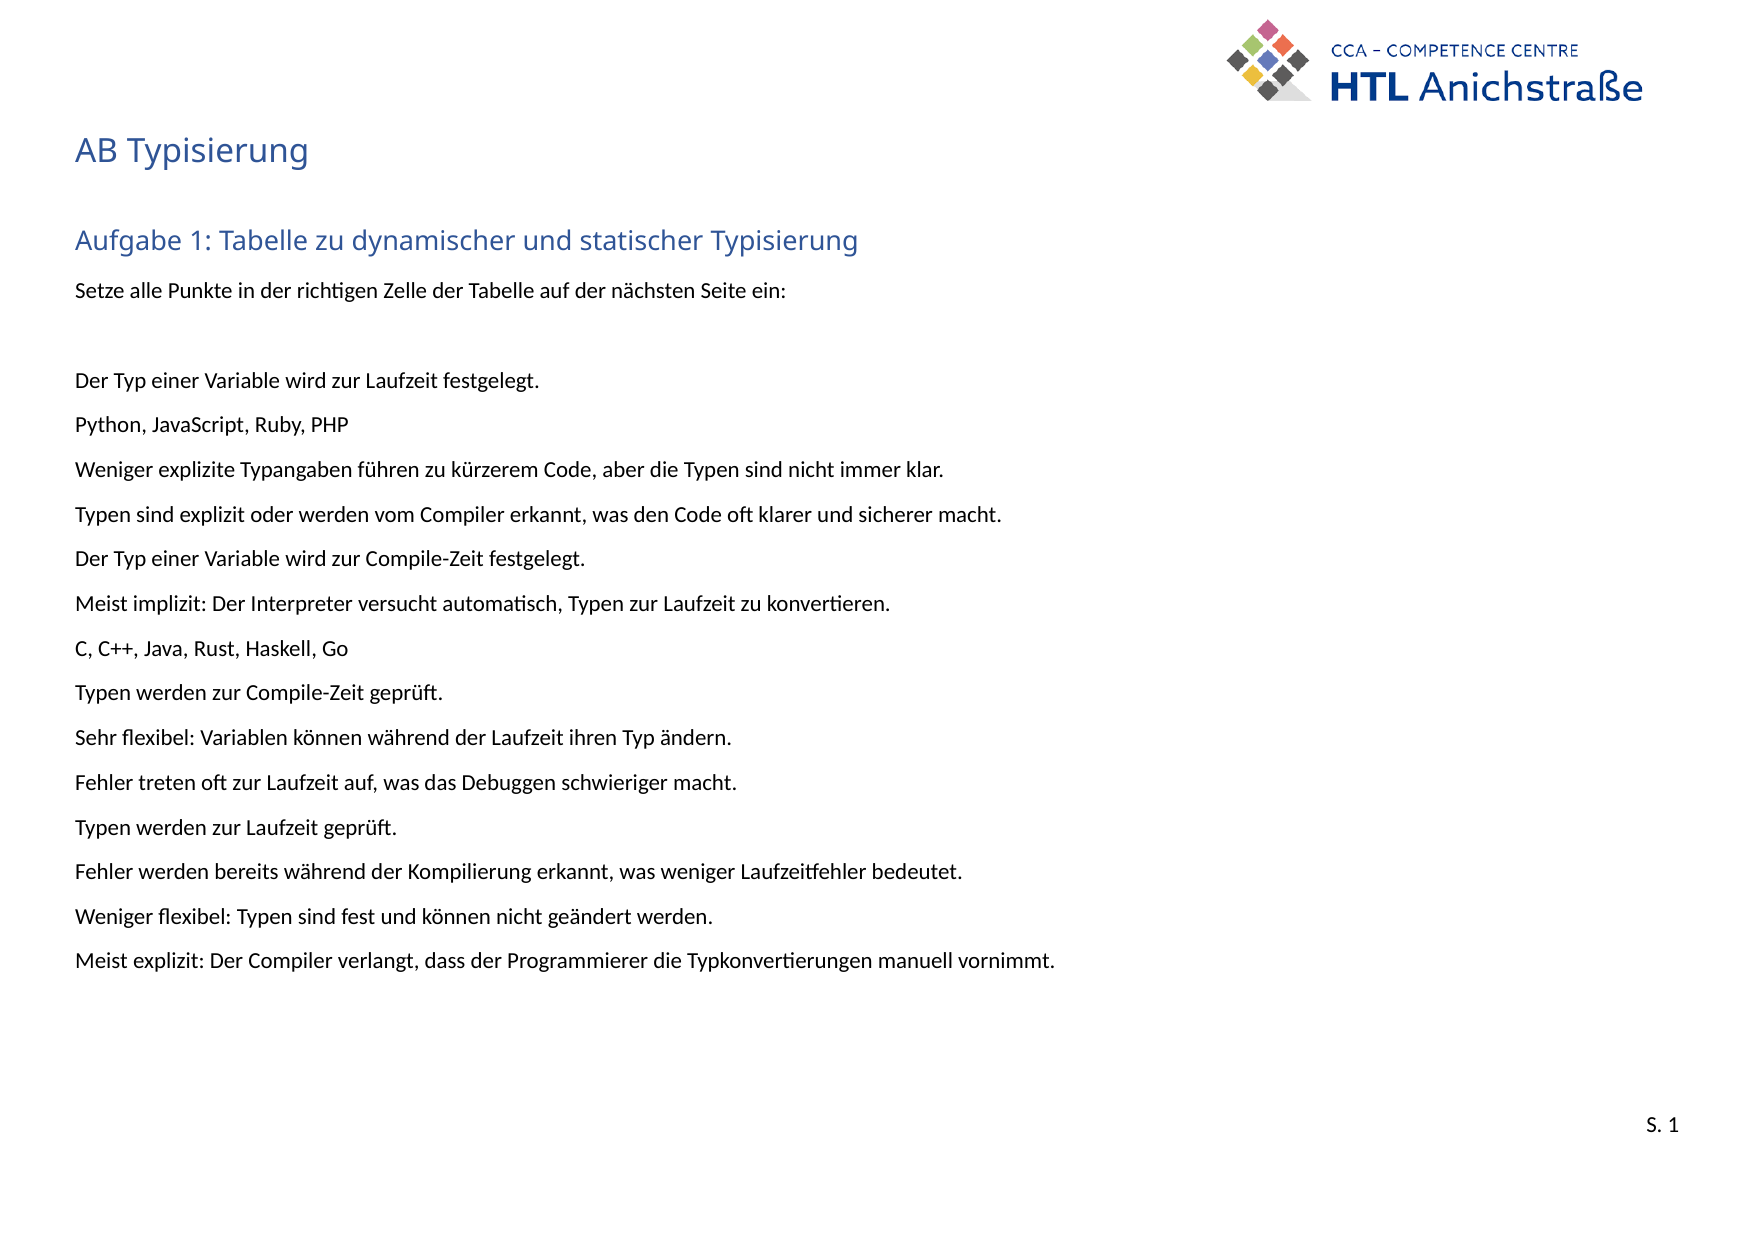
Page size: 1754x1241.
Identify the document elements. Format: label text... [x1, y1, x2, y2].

text Weniger explizite Typangaben führen zu kürzerem Code, aber die Typen sind nicht immer klar. [75, 455, 1679, 483]
text Setze alle Punkte in der richtigen Zelle der Tabelle auf der nächsten Seite ein: [75, 276, 1679, 304]
text Meist implizit: Der Interpreter versucht automatisch, Typen zur Laufzeit zu konvertieren. [75, 589, 1679, 617]
subtitle AB Typisierung [75, 127, 1679, 172]
text Der Typ einer Variable wird zur Compile-Zeit festgelegt. [75, 544, 1679, 572]
text Python, JavaScript, Ruby, PHP [75, 410, 1679, 438]
text Fehler treten oft zur Laufzeit auf, was das Debuggen schwieriger macht. [75, 768, 1679, 796]
text Fehler werden bereits während der Kompilierung erkannt, was weniger Laufzeitfehler bedeutet. [75, 857, 1679, 885]
text Typen werden zur Laufzeit geprüft. [75, 813, 1679, 841]
subtitle Aufgabe 1: Tabelle zu dynamischer und statischer Typisierung [75, 221, 1679, 258]
text Weniger flexibel: Typen sind fest und können nicht geändert werden. [75, 902, 1679, 930]
text Typen sind explizit oder werden vom Compiler erkannt, was den Code oft klarer und sicherer macht. [75, 500, 1679, 528]
text Der Typ einer Variable wird zur Laufzeit festgelegt. [75, 366, 1679, 394]
text Typen werden zur Compile-Zeit geprüft. [75, 678, 1679, 707]
text C, C++, Java, Rust, Haskell, Go [75, 634, 1679, 662]
text Sehr flexibel: Variablen können während der Laufzeit ihren Typ ändern. [75, 723, 1679, 751]
picture [1225, 19, 1643, 101]
text Meist explizit: Der Compiler verlangt, dass der Programmierer die Typkonvertierungen manuell vornimmt. [75, 947, 1679, 975]
